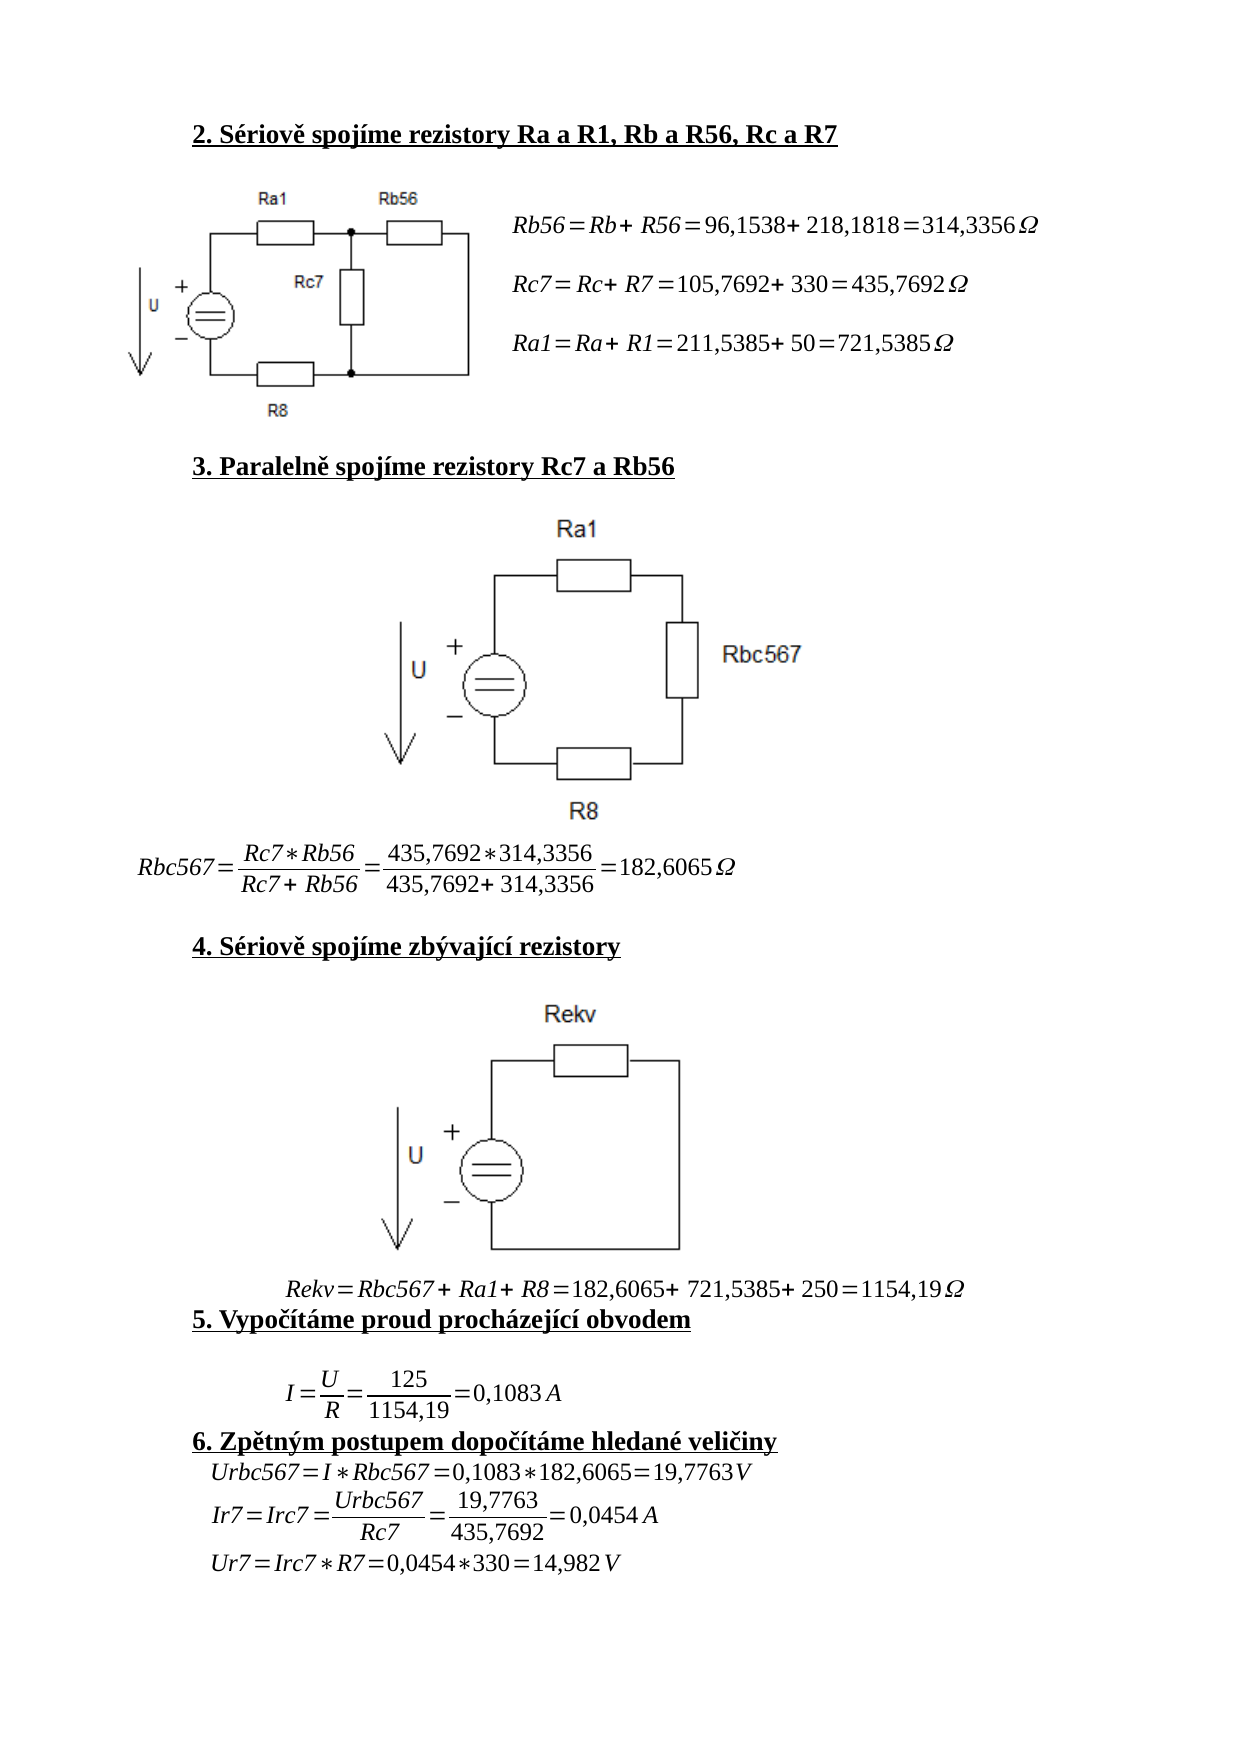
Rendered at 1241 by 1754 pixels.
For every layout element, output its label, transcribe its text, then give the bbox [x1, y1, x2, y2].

text 3. Paralelně spojíme rezistory Rc7 a Rb56 [118, 450, 1122, 482]
text 5. Vypočítáme proud procházející obvodem [118, 1303, 1122, 1334]
picture [116, 161, 493, 431]
text 2. Sériově spojíme rezistory Ra a R1, Rb a R56, Rc a R7 [118, 118, 1122, 149]
picture [366, 966, 868, 1266]
text 4. Sériově spojíme zbývající rezistory [118, 929, 1122, 961]
picture [369, 481, 871, 840]
text 6. Zpětným postupem dopočítáme hledané veličiny [118, 1425, 1122, 1456]
